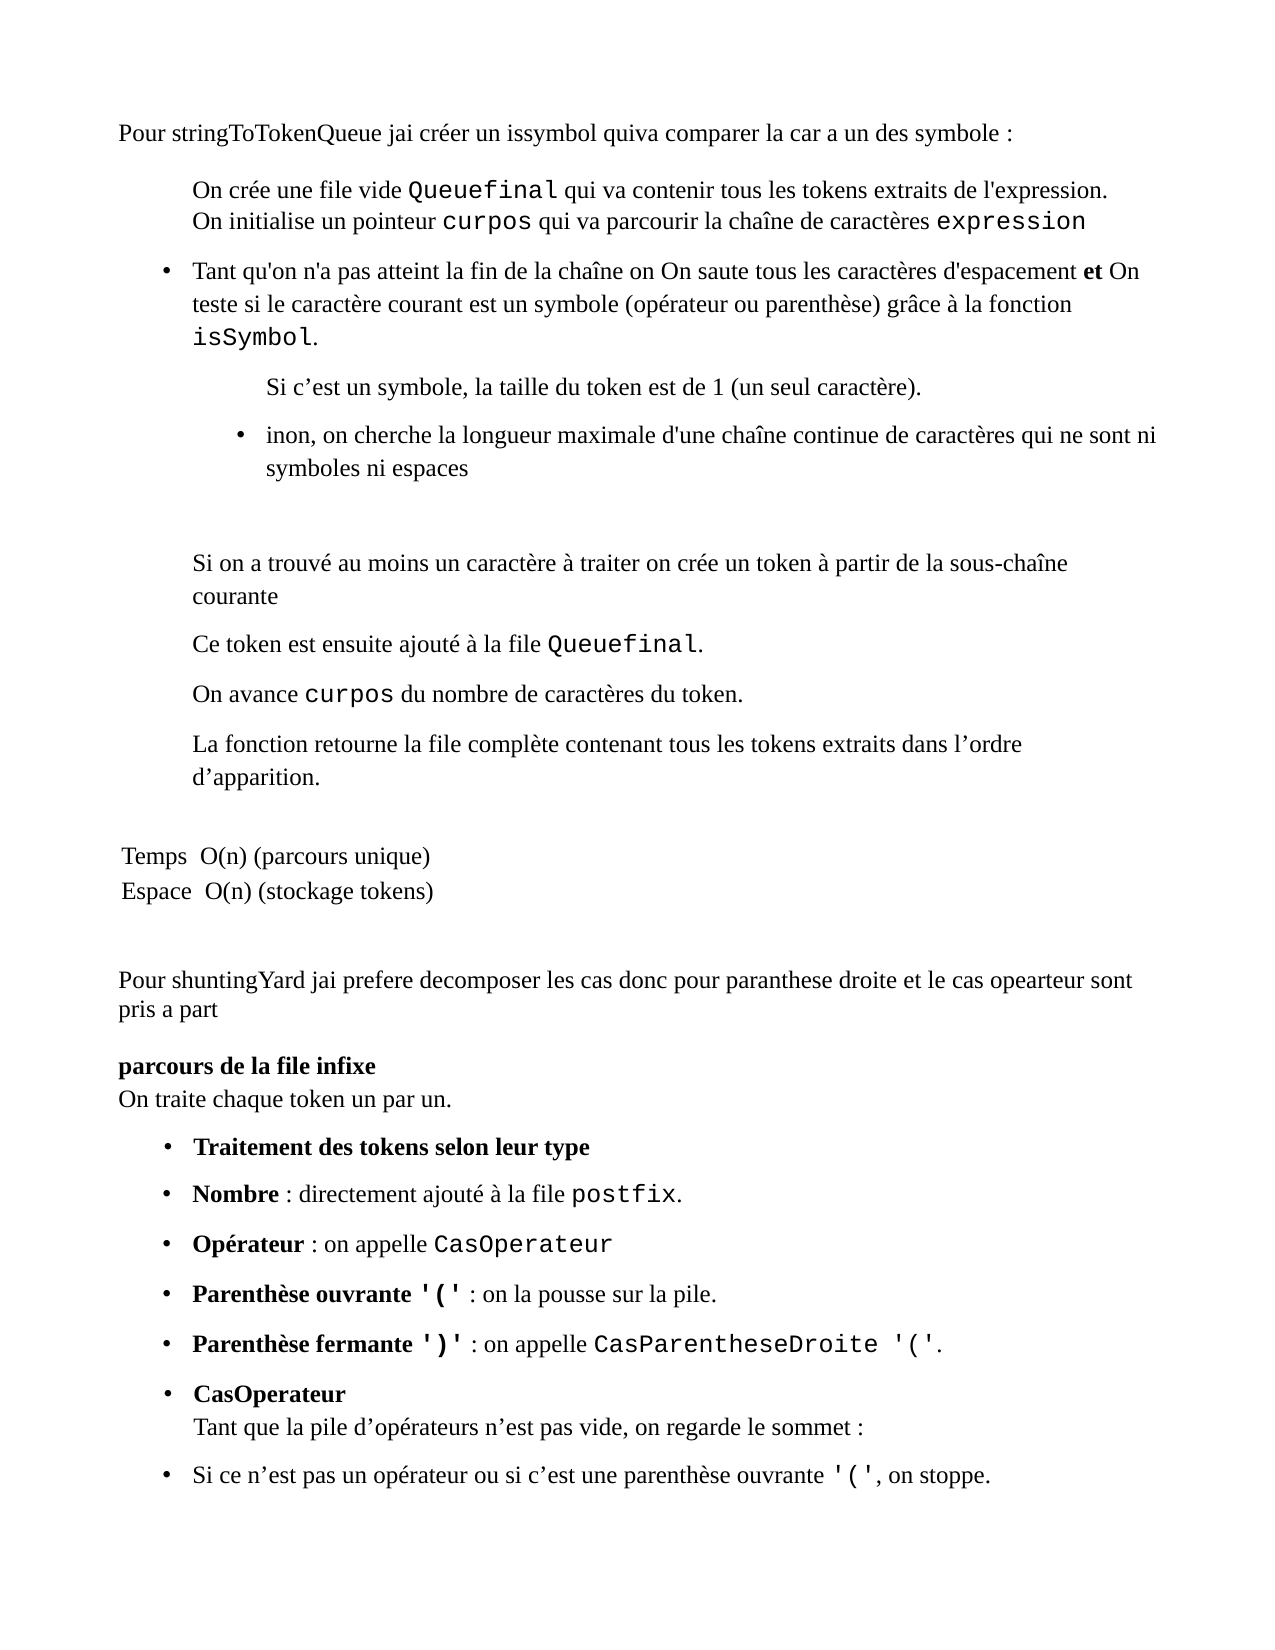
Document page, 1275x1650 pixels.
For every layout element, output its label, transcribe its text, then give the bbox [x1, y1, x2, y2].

list Opérateur : on appelle CasOperateur [162, 1229, 1157, 1260]
list Si ce n’est pas un opérateur ou si c’est une parenthèse ouvrante '(', on stoppe. [162, 1460, 1157, 1491]
list Si c’est un symbole, la taille du token est de 1 (un seul caractère). [236, 372, 1157, 401]
table_header O(n) (parcours unique) [197, 838, 443, 873]
list CasOperateur Tant que la pile d’opérateurs n’est pas vide, on regarde le sommet : [164, 1379, 1157, 1441]
list Si on a trouvé au moins un caractère à traiter on crée un token à partir de la sous-chaîne courante [162, 548, 1157, 610]
list On avance curpos du nombre de caractères du token. [162, 679, 1157, 710]
list Ce token est ensuite ajouté à la file Queuefinal. [162, 629, 1157, 660]
list On initialise un pointeur curpos qui va parcourir la chaîne de caractères expression [162, 206, 1157, 237]
table_header Espace [118, 873, 202, 907]
text parcours de la file infixe On traite chaque token un par un. [118, 1051, 1157, 1113]
list Parenthèse ouvrante '(' : on la pousse sur la pile. [162, 1279, 1157, 1310]
table_header O(n) (stockage tokens) [202, 873, 446, 907]
list Parenthèse fermante ')' : on appelle CasParentheseDroite '('. [162, 1329, 1157, 1360]
list Tant qu'on n'a pas atteint la fin de la chaîne on On saute tous les caractères d'espacement et On teste si le caractère courant est un symbole (opérateur ou parenthèse) grâce à la fonction isSymbol. [162, 256, 1157, 353]
list inon, on cherche la longueur maximale d'une chaîne continue de caractères qui ne sont ni symboles ni espaces [236, 420, 1157, 482]
text Pour stringToTokenQueue jai créer un issymbol quiva comparer la car a un des symbole : [118, 118, 1157, 147]
table_header Temps [118, 838, 197, 873]
text Pour shuntingYard jai prefere decomposer les cas donc pour paranthese droite et le cas opearteur sont pris a part [118, 965, 1157, 1022]
text On crée une file vide Queuefinal qui va contenir tous les tokens extraits de l'expression. [118, 176, 1157, 206]
list Traitement des tokens selon leur type [164, 1132, 1157, 1161]
list Nombre : directement ajouté à la file postfix. [162, 1179, 1157, 1210]
list La fonction retourne la file complète contenant tous les tokens extraits dans l’ordre d’apparition. [162, 729, 1157, 791]
